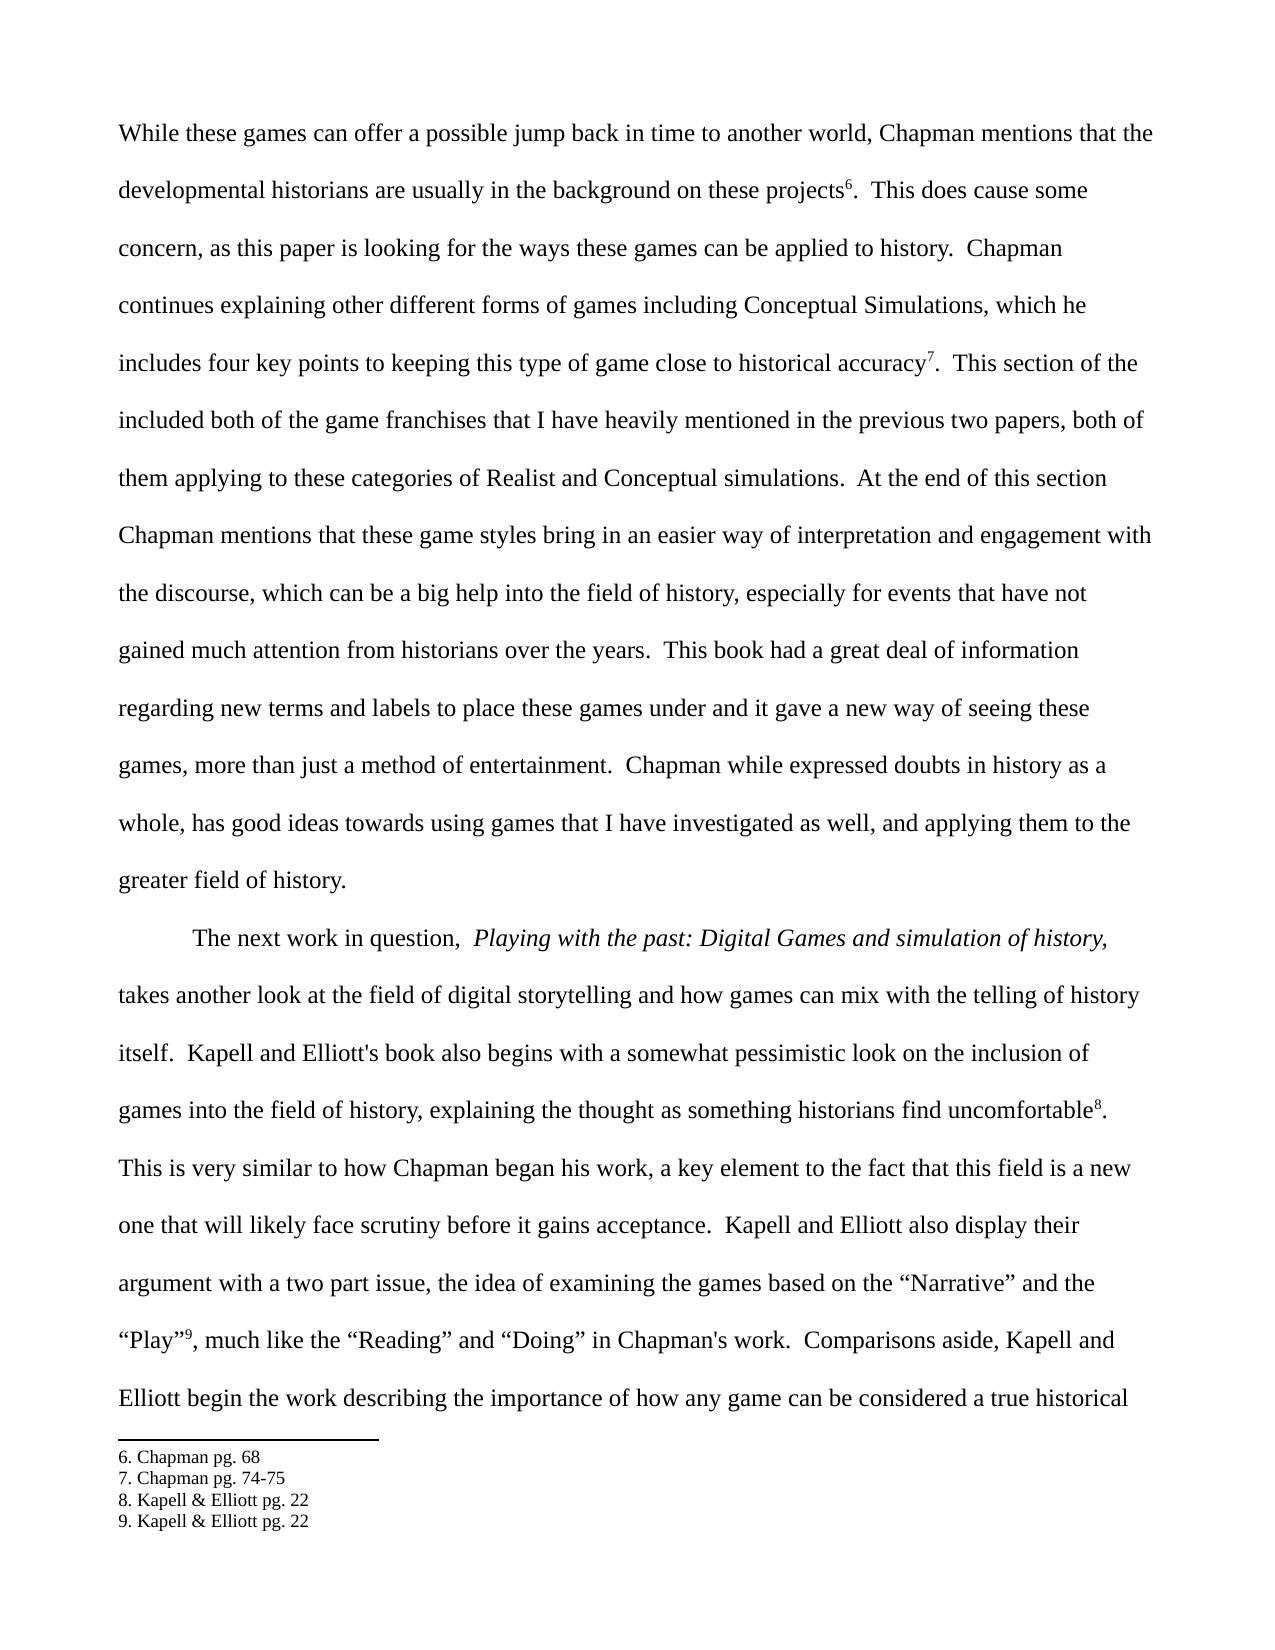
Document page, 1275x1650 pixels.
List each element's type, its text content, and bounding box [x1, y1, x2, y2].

text . Kapell & Elliott pg. 22 [118, 1510, 1157, 1532]
text . Kapell & Elliott pg. 22 [118, 1489, 1157, 1510]
text . Chapman pg. 68 [118, 1446, 1157, 1467]
text . Chapman pg. 74-75 [118, 1467, 1157, 1489]
text The next work in question, Playing with the past: Digital Games and simulation of history, takes another look at the field of digital storytelling and how games can mix with the telling of history itself. Kapell and Elliott's book also begins with a somewhat pessimistic look on the inclusion of games into the field of history, explaining the thought as something historians find uncomfortable. This is very similar to how Chapman began his work, a key element to the fact that this field is a new one that will likely face scrutiny before it gains acceptance. Kapell and Elliott also display their argument with a two part issue, the idea of examining the games based on the “Narrative” and the “Play”, much like the “Reading” and “Doing” in Chapman's work. Comparisons aside, Kapell and Elliott begin the work describing the importance of how any game can be considered a true historical [118, 923, 1157, 1412]
text Chapman's book looks to further apply digital storytelling to the greater world of history even with a statement at the beginning which assumes the field's decline. With this comment aside, the book begins with a short introduction discussing the field of history itself even so much as reaching outside of the academic world. Chapman brings in the idea of what he calls agency or the feeling one gets when they can control what happens in the world of the game. Chapman then creates a two part system that makes these games maintain both educational and entertainment, the actions of “Reading” and “Doing”. Chapman continues to apply this system to a number of examples and how they apply to history including the idea of Historical Resonance, the means in which the historical narrative of the said game and the greater historical discourse. This section of the book was a great introduction to the idea of using video games as a form of telling the stories of history, yet the second section of the book was much more helpful to answering the questions that I have brought up at the beginning of the paper. This section takes a closer look into how these games and their digital stories can be a driving force towards the telling of a historical story. In this section, Chapman mentions a number of games that many would consider historical fiction, yet he labels them under a new title, that of Realist Simulation. While these games can offer a possible jump back in time to another world, Chapman mentions that the developmental historians are usually in the background on these projects. This does cause some concern, as this paper is looking for the ways these games can be applied to history. Chapman continues explaining other different forms of games including Conceptual Simulations, which he includes four key points to keeping this type of game close to historical accuracy. This section of the included both of the game franchises that I have heavily mentioned in the previous two papers, both of them applying to these categories of Realist and Conceptual simulations. At the end of this section Chapman mentions that these game styles bring in an easier way of interpretation and engagement with the discourse, which can be a big help into the field of history, especially for events that have not gained much attention from historians over the years. This book had a great deal of information regarding new terms and labels to place these games under and it gave a new way of seeing these games, more than just a method of entertainment. Chapman while expressed doubts in history as a whole, has good ideas towards using games that I have investigated as well, and applying them to the greater field of history. [118, 118, 1157, 894]
